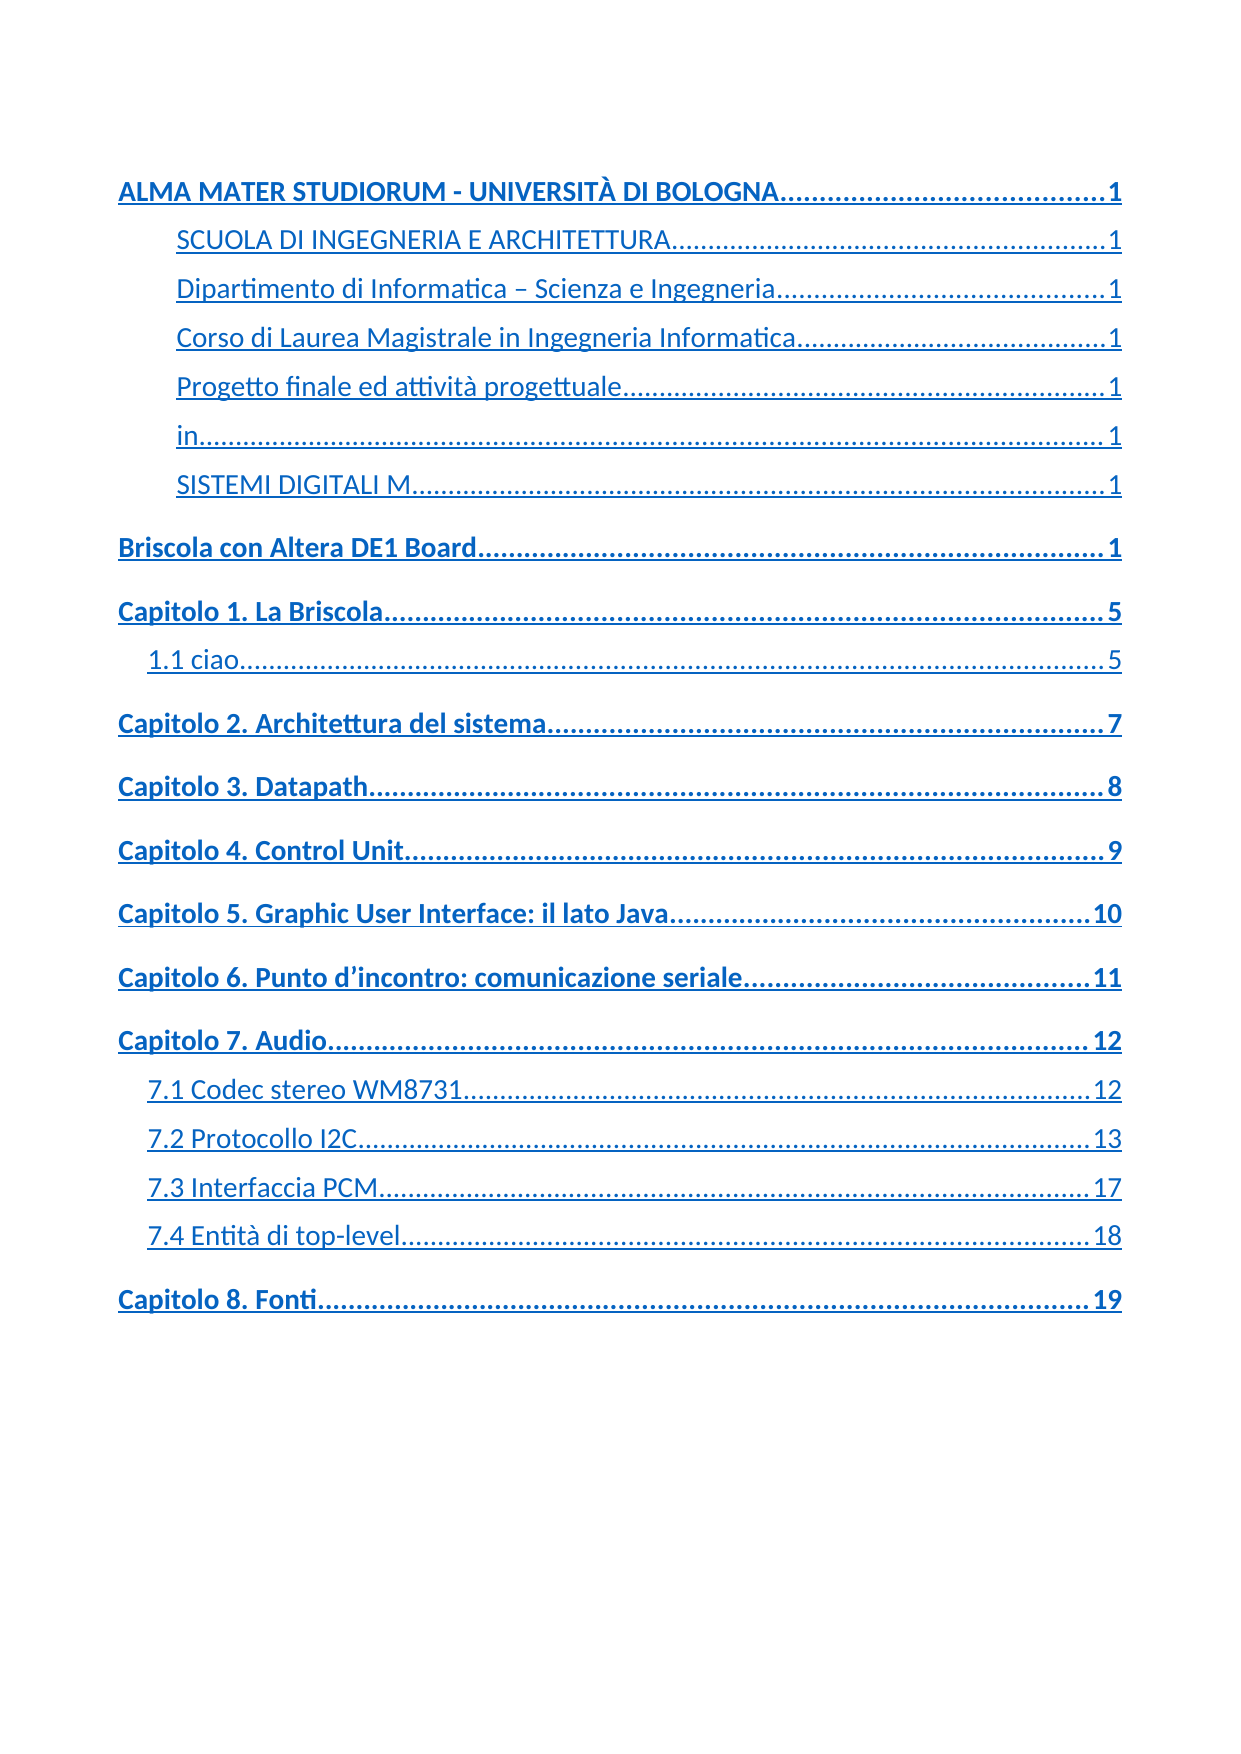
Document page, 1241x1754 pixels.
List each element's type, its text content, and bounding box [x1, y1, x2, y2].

text [118, 737, 1122, 741]
text Capitolo 3. Datapath 8 [118, 768, 1122, 799]
text 7.2 Protocollo I2C 13 [147, 1120, 1122, 1150]
text 7.4 Entità di top-level 18 [147, 1217, 1122, 1248]
text Briscola con Altera DE1 Board 1 [118, 529, 1122, 559]
text in 1 [176, 417, 1122, 447]
text [118, 561, 1122, 565]
text [118, 927, 1122, 931]
text SCUOLA DI INGEGNERIA E ARCHITETTURA 1 [176, 221, 1122, 252]
text Corso di Laurea Magistrale in Ingegneria Informatica 1 [176, 319, 1122, 349]
text Capitolo 4. Control Unit 9 [118, 832, 1122, 862]
text [176, 400, 1122, 404]
text 1.1 ciao 5 [147, 641, 1122, 672]
text Progetto finale ed attività progettuale 1 [176, 368, 1122, 398]
text Capitolo 6. Punto d’incontro: comunicazione seriale 11 [118, 959, 1122, 989]
text Capitolo 8. Fonti 19 [118, 1281, 1122, 1311]
text [118, 1313, 1122, 1317]
text 7.1 Codec stereo WM8731 12 [147, 1071, 1122, 1101]
text [147, 1103, 1122, 1107]
text Dipartimento di Informatica – Scienza e Ingegneria 1 [176, 270, 1122, 301]
text Capitolo 2. Architettura del sistema 7 [118, 705, 1122, 735]
text ALMA MATER STUDIORUM - UNIVERSITÀ DI BOLOGNA 1 [118, 173, 1122, 203]
text 7.3 Interfaccia PCM 17 [147, 1169, 1122, 1199]
text SISTEMI DIGITALI M 1 [176, 466, 1122, 496]
text [118, 1054, 1122, 1058]
text Capitolo 7. Audio 12 [118, 1022, 1122, 1052]
text Capitolo 1. La Briscola 5 [118, 593, 1122, 623]
text Capitolo 5. Graphic User Interface: il lato Java 10 [118, 895, 1122, 926]
text [176, 351, 1122, 355]
